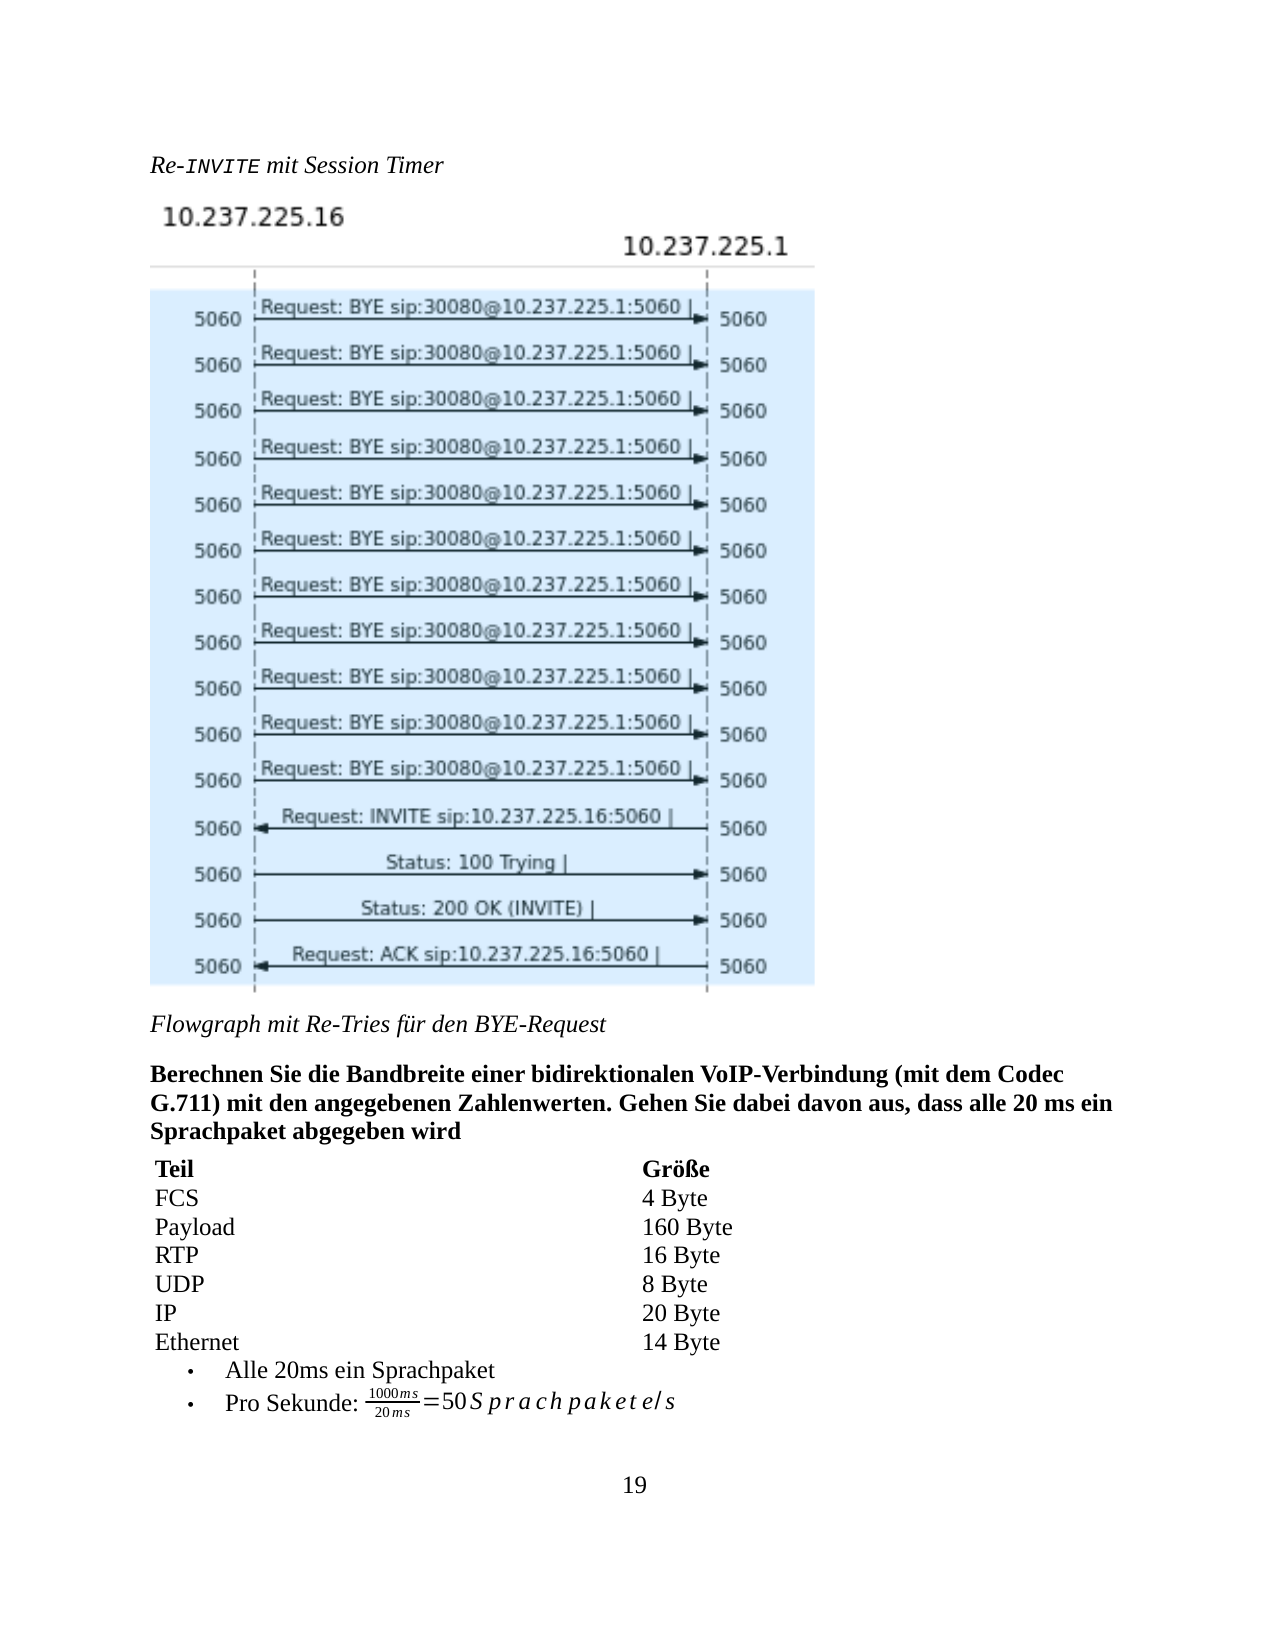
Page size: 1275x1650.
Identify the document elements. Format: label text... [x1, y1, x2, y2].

text Re-INVITE mit Session Timer [150, 150, 1125, 179]
list Alle 20ms ein Sprachpaket [187, 1355, 1125, 1384]
table_cell 16 Byte [638, 1240, 1125, 1269]
table_cell Ethernet [150, 1327, 637, 1355]
table_cell 14 Byte [638, 1327, 1125, 1355]
table_cell 8 Byte [638, 1269, 1125, 1298]
table_cell UDP [150, 1269, 637, 1298]
text Berechnen Sie die Bandbreite einer bidirektionalen VoIP-Verbindung (mit dem Codec G.711) mit den angegebenen Zahlenwerten. Gehen Sie dabei davon aus, dass alle 20 ms ein Sprachpaket abgegeben wird [150, 1059, 1125, 1145]
table_cell RTP [150, 1240, 637, 1269]
text Flowgraph mit Re-Tries für den BYE-Request [150, 1009, 1125, 1037]
list Pro Sekunde: [187, 1384, 1125, 1420]
table_header Teil [150, 1154, 637, 1183]
table_cell FCS [150, 1183, 637, 1212]
table_cell 4 Byte [638, 1183, 1125, 1212]
picture [150, 192, 815, 997]
table_cell Payload [150, 1212, 637, 1240]
table_cell 160 Byte [638, 1212, 1125, 1240]
table_cell IP [150, 1298, 637, 1327]
table_header Größe [638, 1154, 1125, 1183]
table_cell 20 Byte [638, 1298, 1125, 1327]
